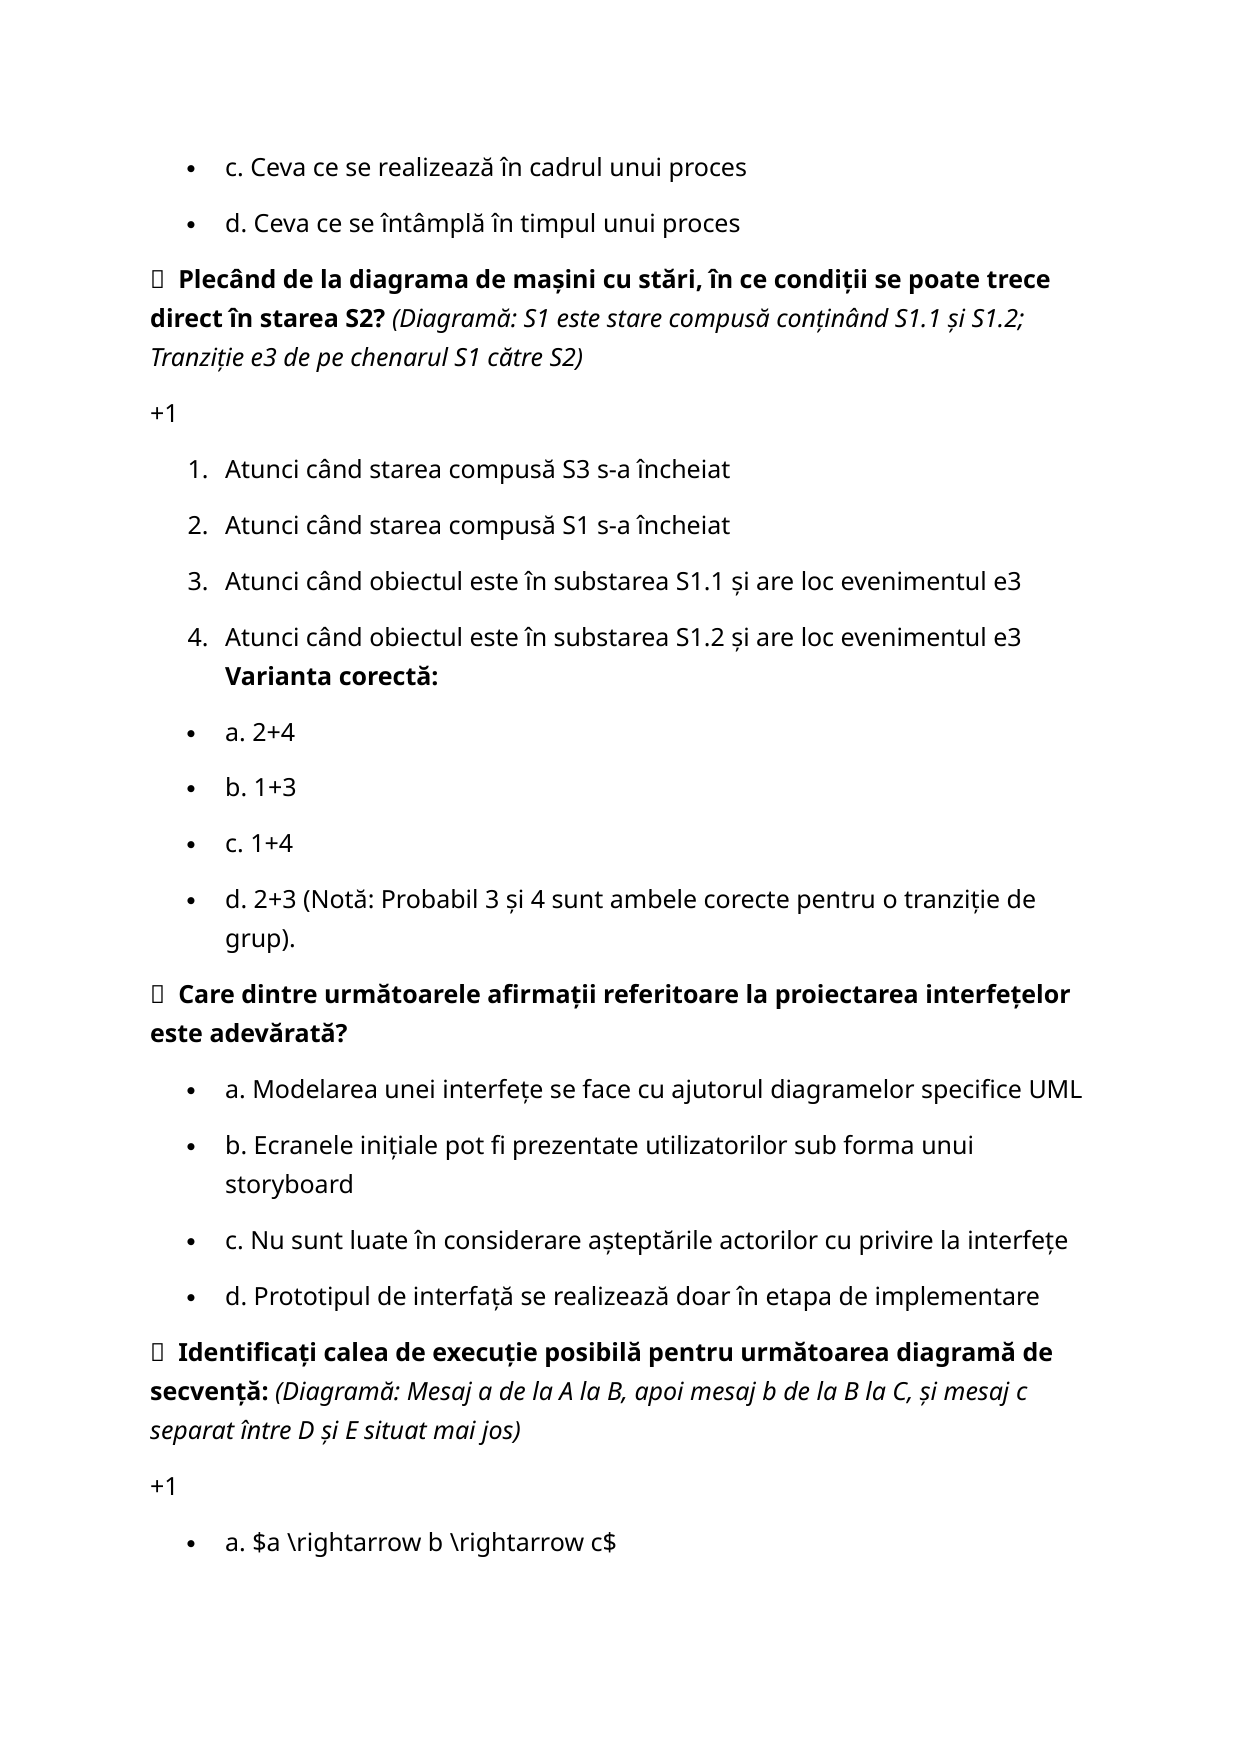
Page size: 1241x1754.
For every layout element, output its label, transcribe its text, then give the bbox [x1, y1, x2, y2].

list a. $a \rightarrow b \rightarrow c$ [187, 1524, 1090, 1558]
text  Care dintre următoarele afirmații referitoare la proiectarea interfețelor este adevărată? [150, 977, 1090, 1050]
list d. 2+3 (Notă: Probabil 3 și 4 sunt ambele corecte pentru o tranziție de grup). [187, 882, 1090, 955]
list Atunci când obiectul este în substarea S1.2 și are loc evenimentul e3 Varianta corectă: [187, 619, 1090, 692]
list c. 1+4 [187, 826, 1090, 860]
list b. 1+3 [187, 770, 1090, 804]
list Atunci când obiectul este în substarea S1.1 și are loc evenimentul e3 [187, 563, 1090, 597]
list a. 2+4 [187, 714, 1090, 748]
text  Plecând de la diagrama de mașini cu stări, în ce condiții se poate trece direct în starea S2? (Diagramă: S1 este stare compusă conținând S1.1 și S1.2; Tranziție e3 de pe chenarul S1 către S2) [150, 262, 1090, 374]
list c. Ceva ce se realizează în cadrul unui proces [187, 150, 1090, 184]
text +1 [150, 396, 1090, 430]
text  Identificați calea de execuție posibilă pentru următoarea diagramă de secvență: (Diagramă: Mesaj a de la A la B, apoi mesaj b de la B la C, și mesaj c separat între D și E situat mai jos) [150, 1334, 1090, 1447]
list c. Nu sunt luate în considerare așteptările actorilor cu privire la interfețe [187, 1222, 1090, 1257]
text +1 [150, 1468, 1090, 1502]
list a. Modelarea unei interfețe se face cu ajutorul diagramelor specifice UML [187, 1072, 1090, 1106]
list Atunci când starea compusă S3 s-a încheiat [187, 452, 1090, 486]
list b. Ecranele inițiale pot fi prezentate utilizatorilor sub forma unui storyboard [187, 1127, 1090, 1201]
list d. Prototipul de interfață se realizează doar în etapa de implementare [187, 1278, 1090, 1312]
list d. Ceva ce se întâmplă în timpul unui proces [187, 206, 1090, 240]
list Atunci când starea compusă S1 s-a încheiat [187, 507, 1090, 542]
